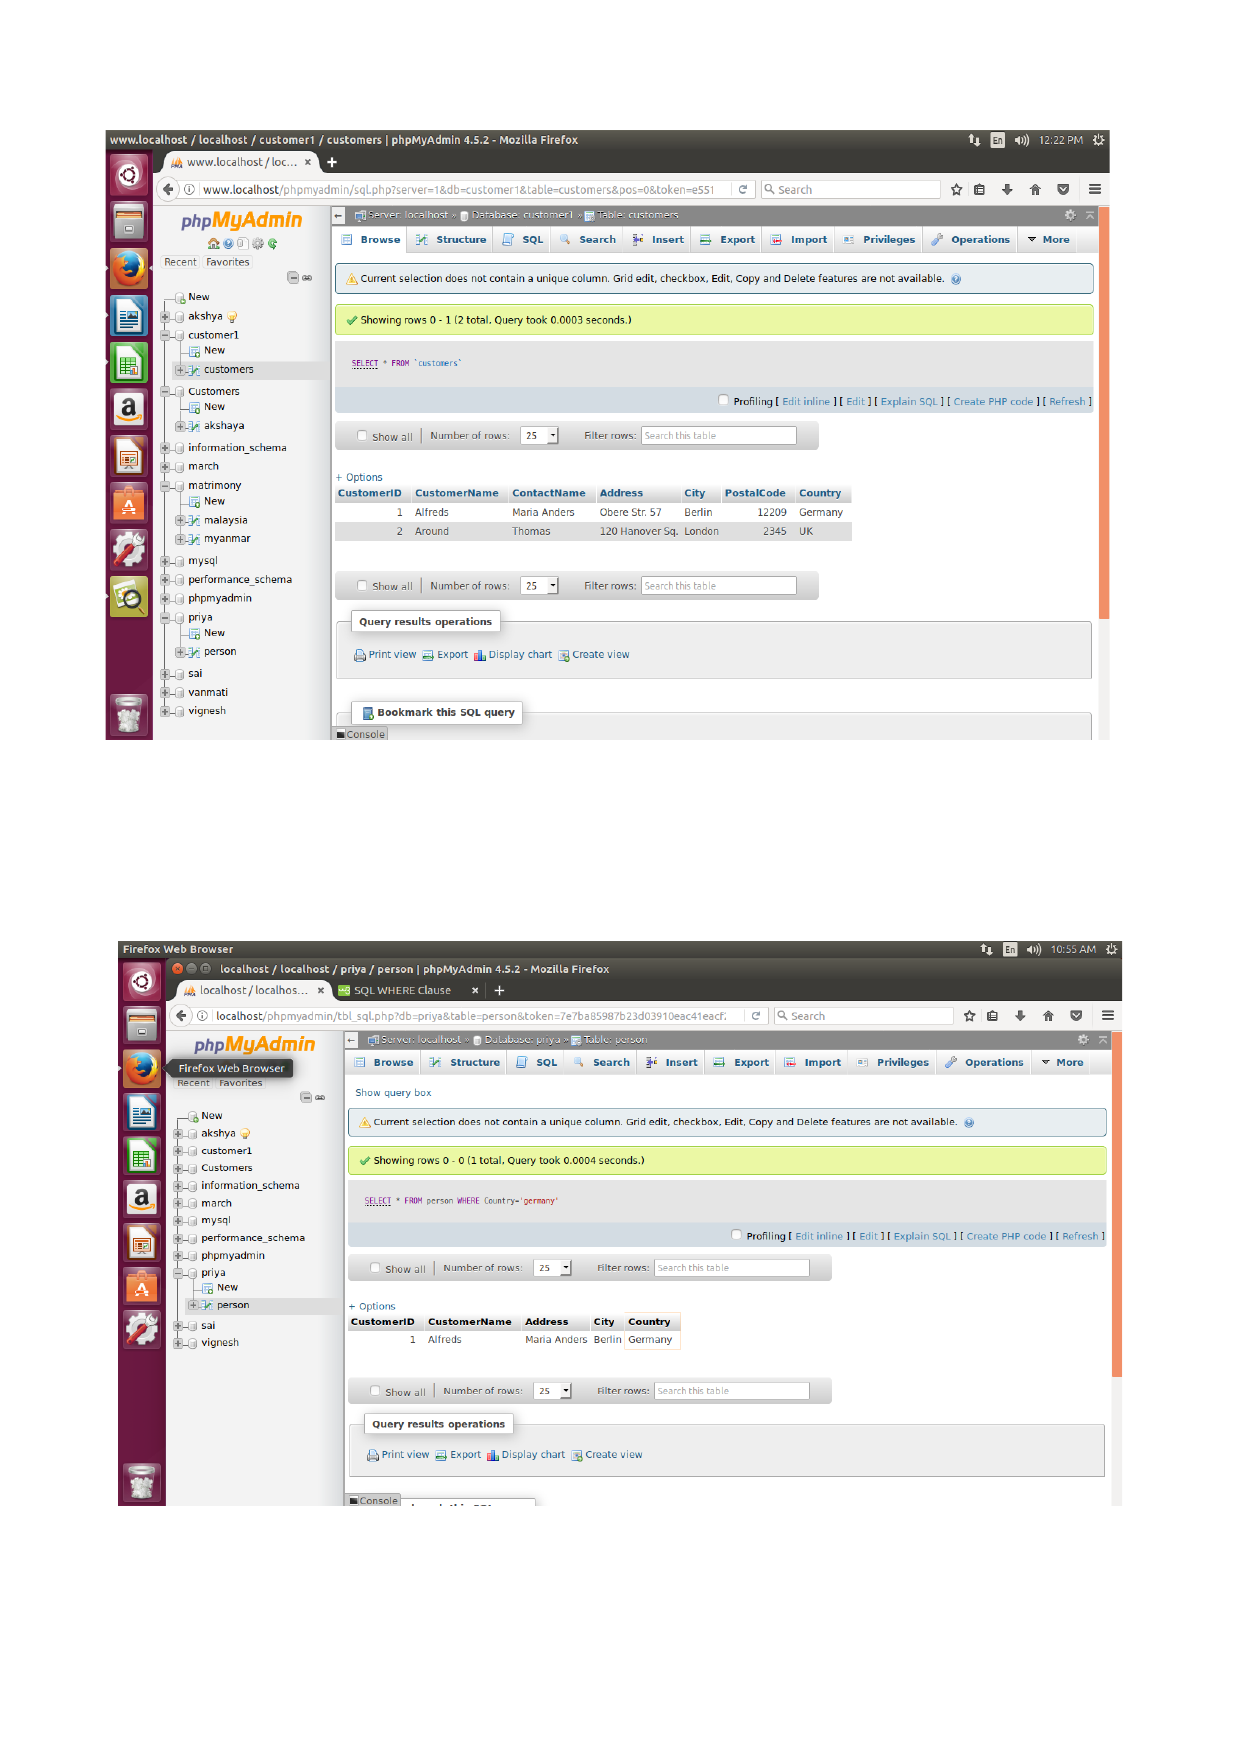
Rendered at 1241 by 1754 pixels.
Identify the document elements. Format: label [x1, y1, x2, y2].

picture [118, 941, 1123, 1506]
picture [105, 130, 1110, 740]
